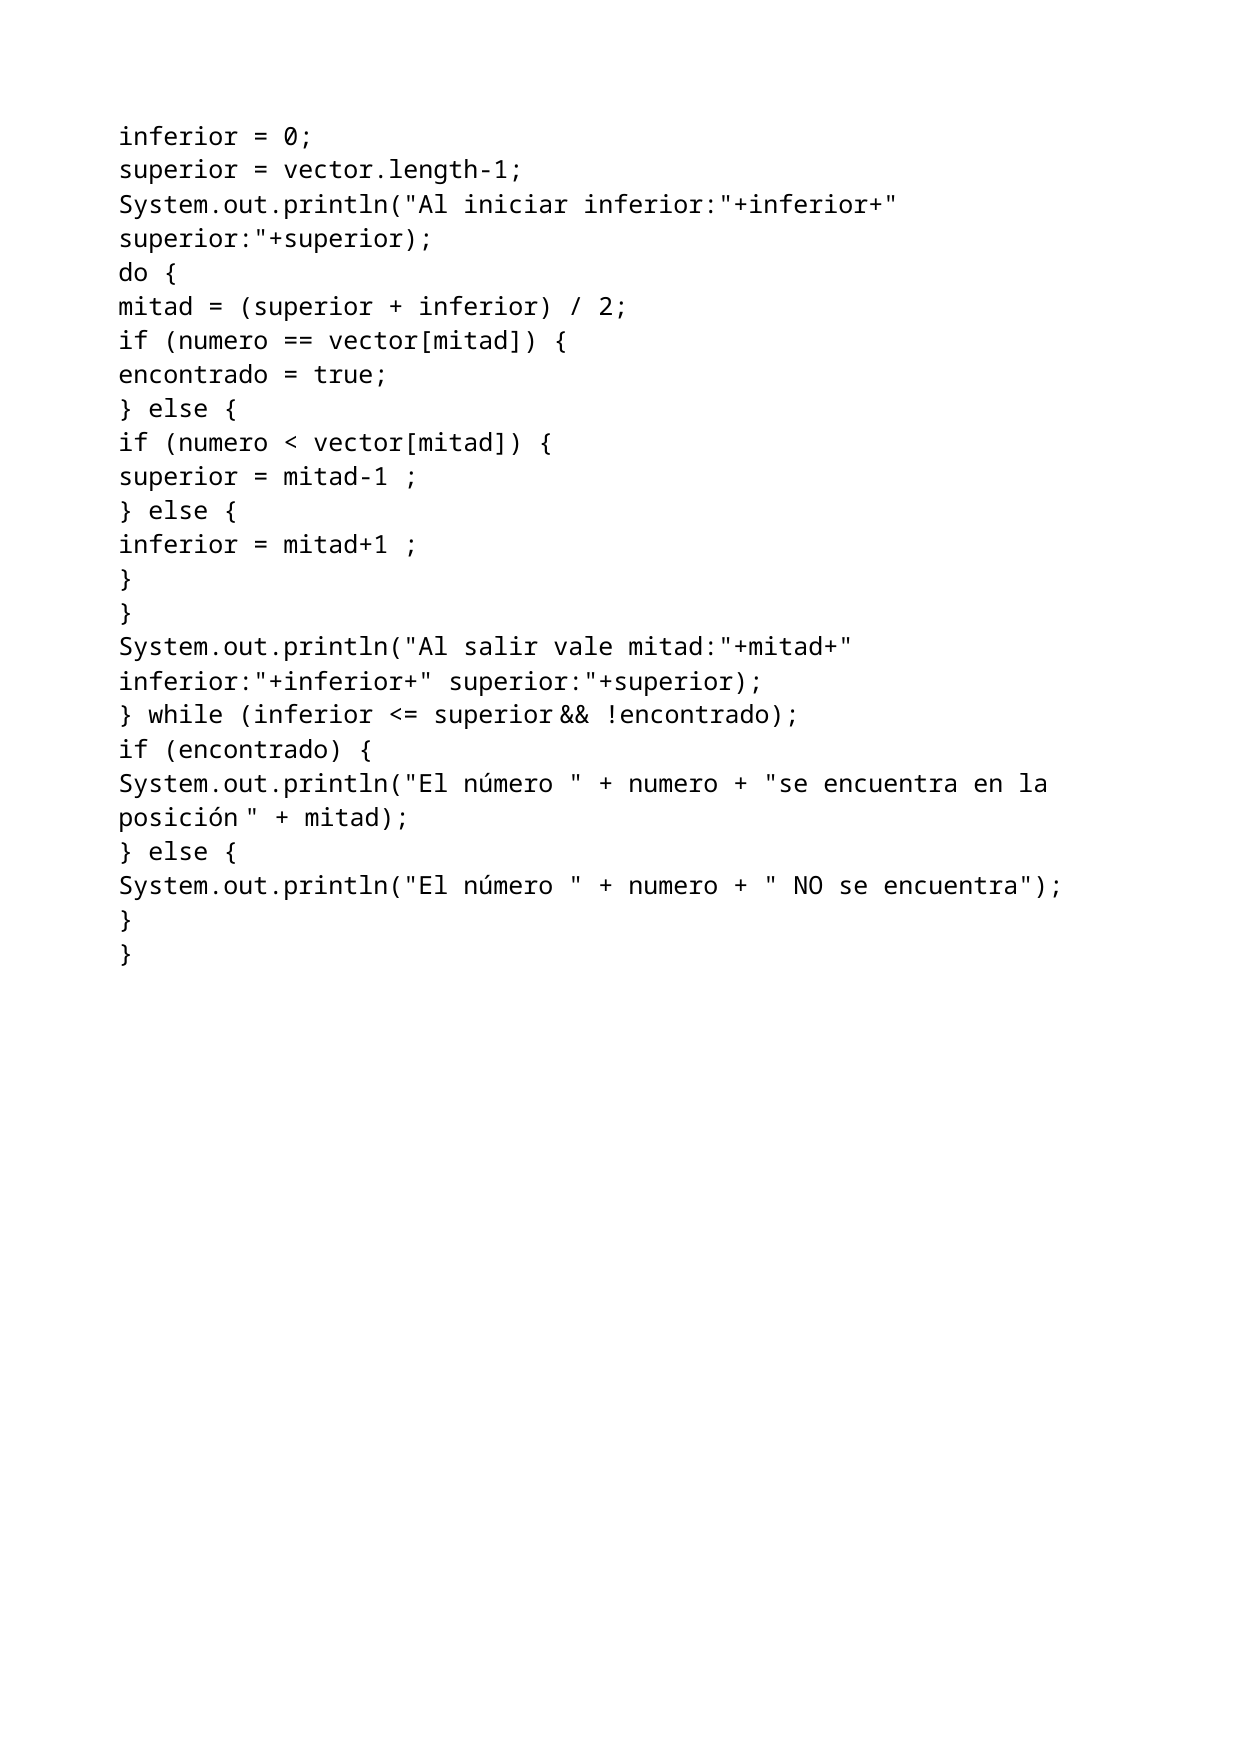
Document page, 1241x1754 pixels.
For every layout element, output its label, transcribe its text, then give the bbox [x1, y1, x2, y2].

text inferior = 0; superior = vector.length-1; System.out.println("Al iniciar inferior:"+inferior+" superior:"+superior); do { mitad = (superior + inferior) / 2; if (numero == vector[mitad]) { encontrado = true; } else { if (numero < vector[mitad]) { superior = mitad-1 ; } else { inferior = mitad+1 ; } } System.out.println("Al salir vale mitad:"+mitad+" inferior:"+inferior+" superior:"+superior); } while (inferior <= superior && !encontrado); if (encontrado) { System.out.println("El número " + numero + "se encuentra en la posición " + mitad); } else { System.out.println("El número " + numero + " NO se encuentra"); } } [118, 118, 1122, 970]
